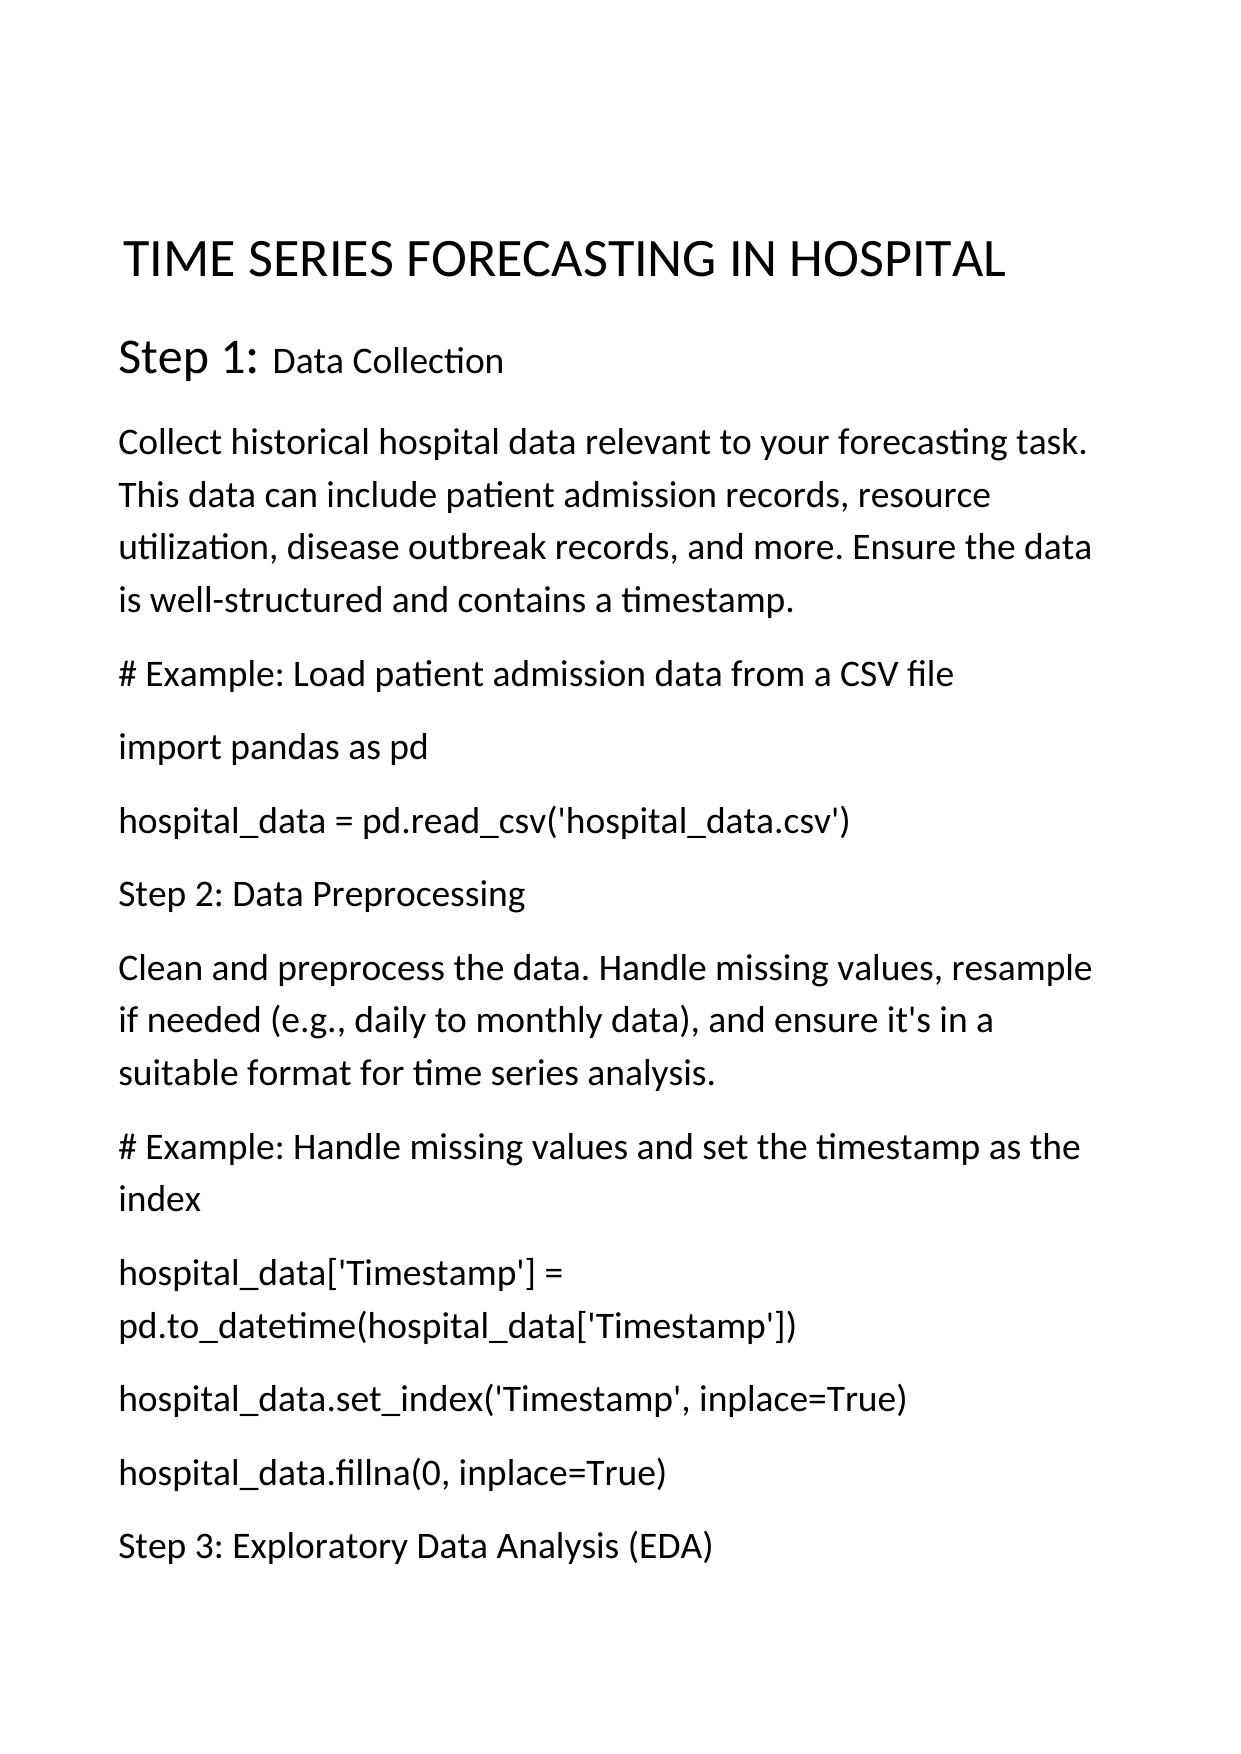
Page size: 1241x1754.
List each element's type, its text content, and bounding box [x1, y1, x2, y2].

text Step 3: Exploratory Data Analysis (EDA) [118, 1522, 1122, 1568]
text TIME SERIES FORECASTING IN HOSPITAL [118, 224, 1122, 290]
text hospital_data.set_index('Timestamp', inplace=True) [118, 1375, 1122, 1421]
text Step 2: Data Preprocessing [118, 870, 1122, 916]
text Clean and preprocess the data. Handle missing values, resample if needed (e.g., daily to monthly data), and ensure it's in a suitable format for time series analysis. [118, 944, 1122, 1095]
text hospital_data['Timestamp'] = pd.to_datetime(hospital_data['Timestamp']) [118, 1249, 1122, 1347]
text # Example: Handle missing values and set the timestamp as the index [118, 1123, 1122, 1221]
text hospital_data.fillna(0, inplace=True) [118, 1449, 1122, 1494]
text hospital_data = pd.read_csv('hospital_data.csv') [118, 797, 1122, 842]
text Collect historical hospital data relevant to your forecasting task. This data can include patient admission records, resource utilization, disease outbreak records, and more. Ensure the data is well-structured and contains a timestamp. [118, 418, 1122, 622]
text # Example: Load patient admission data from a CSV file [118, 649, 1122, 695]
text Step 1: Data Collection [118, 321, 1122, 387]
text import pandas as pd [118, 723, 1122, 769]
